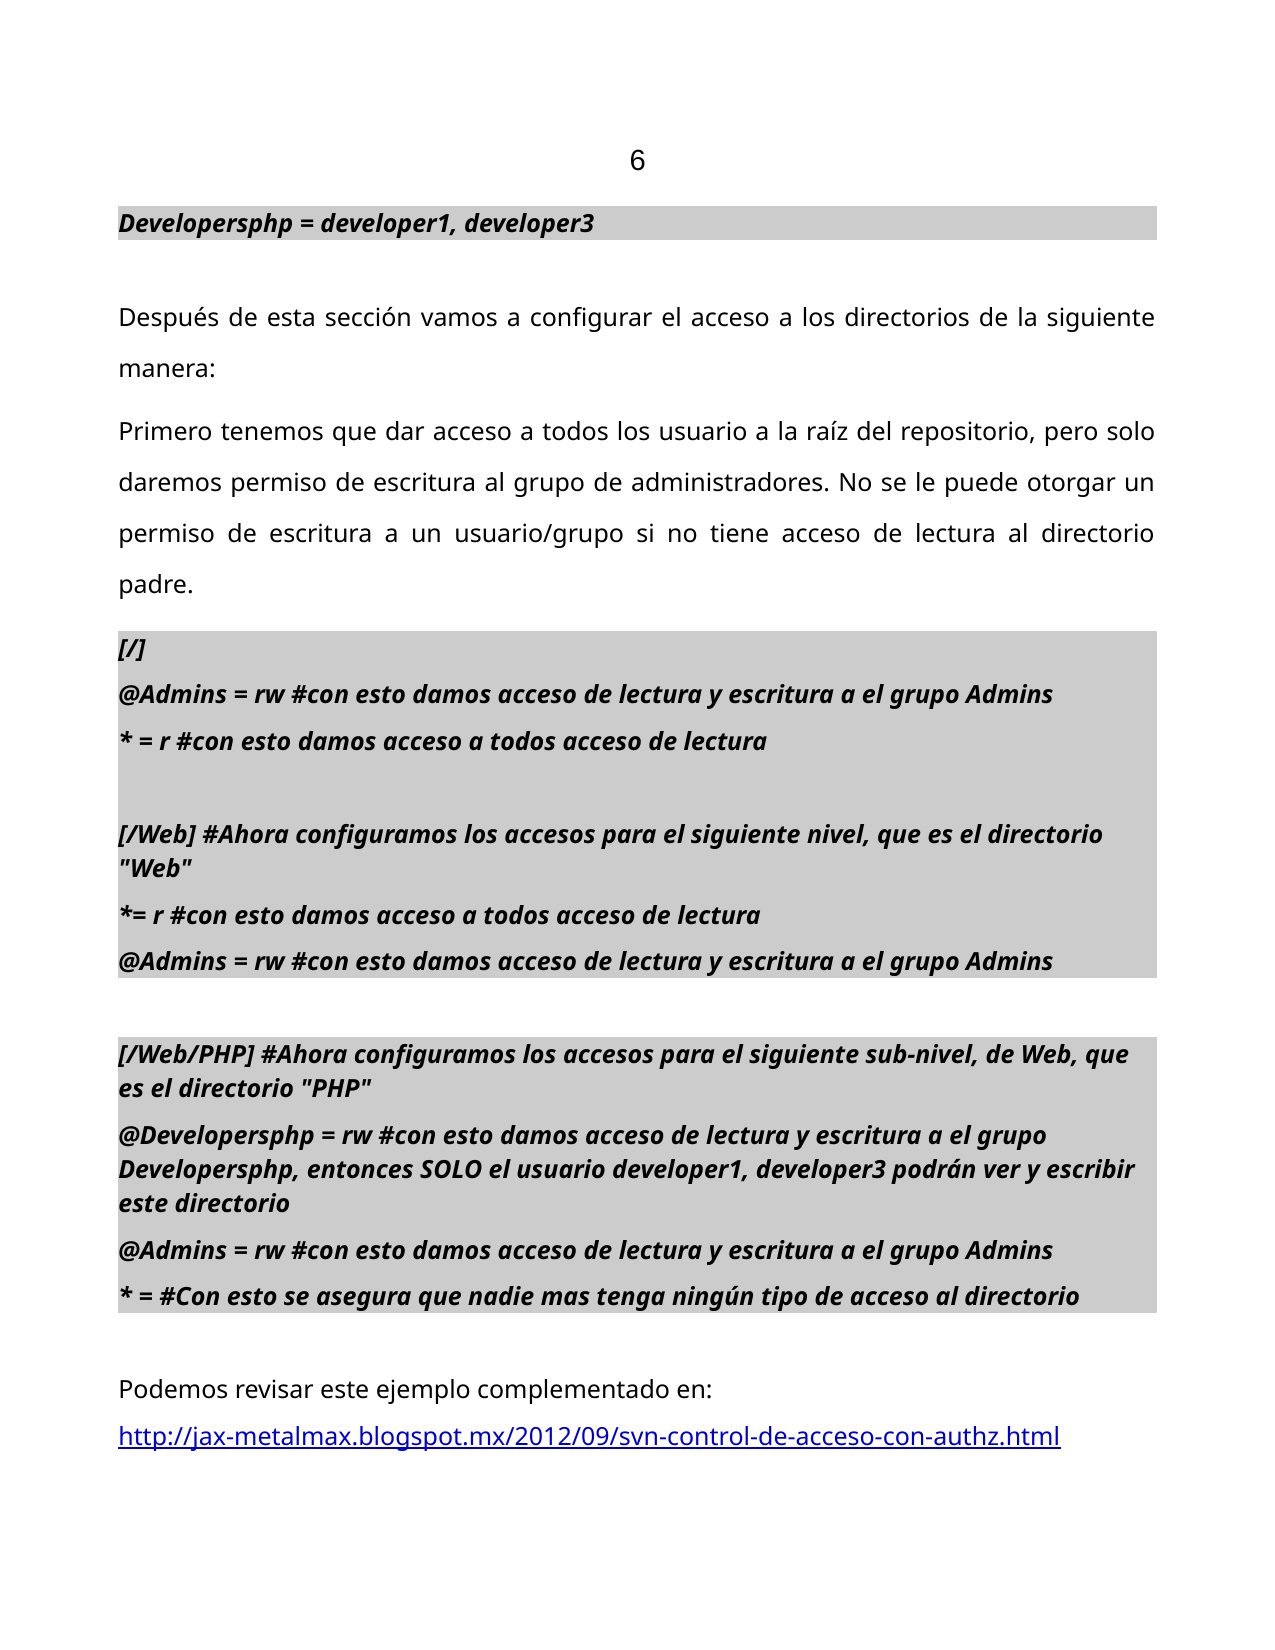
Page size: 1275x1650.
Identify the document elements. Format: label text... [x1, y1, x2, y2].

text [/Web] #Ahora configuramos los accesos para el siguiente nivel, que es el directorio "Web" [118, 817, 1157, 885]
text http://jax-metalmax.blogspot.mx/2012/09/svn-control-de-acceso-con-authz.html [118, 1419, 1157, 1453]
text *= r #con esto damos acceso a todos acceso de lectura [118, 897, 1157, 931]
text Podemos revisar este ejemplo complementado en: [118, 1372, 1157, 1406]
text @Developersphp = rw #con esto damos acceso de lectura y escritura a el grupo Developersphp, entonces SOLO el usuario developer1, developer3 podrán ver y escribir este directorio [118, 1118, 1157, 1220]
text * = #Con esto se asegura que nadie mas tenga ningún tipo de acceso al directorio [118, 1279, 1157, 1313]
text [/] [118, 631, 1157, 664]
text Primero tenemos que dar acceso a todos los usuario a la raíz del repositorio, pero solo daremos permiso de escritura al grupo de administradores. No se le puede otorgar un permiso de escritura a un usuario/grupo si no tiene acceso de lectura al directorio padre. [118, 414, 1157, 601]
text @Admins = rw #con esto damos acceso de lectura y escritura a el grupo Admins [118, 677, 1157, 711]
text Después de esta sección vamos a configurar el acceso a los directorios de la siguiente manera: [118, 299, 1157, 384]
text @Admins = rw #con esto damos acceso de lectura y escritura a el grupo Admins [118, 944, 1157, 978]
text * = r #con esto damos acceso a todos acceso de lectura [118, 724, 1157, 758]
text Developersphp = developer1, developer3 [118, 206, 1157, 240]
text @Admins = rw #con esto damos acceso de lectura y escritura a el grupo Admins [118, 1232, 1157, 1266]
text [/Web/PHP] #Ahora configuramos los accesos para el siguiente sub-nivel, de Web, que es el directorio "PHP" [118, 1037, 1157, 1105]
